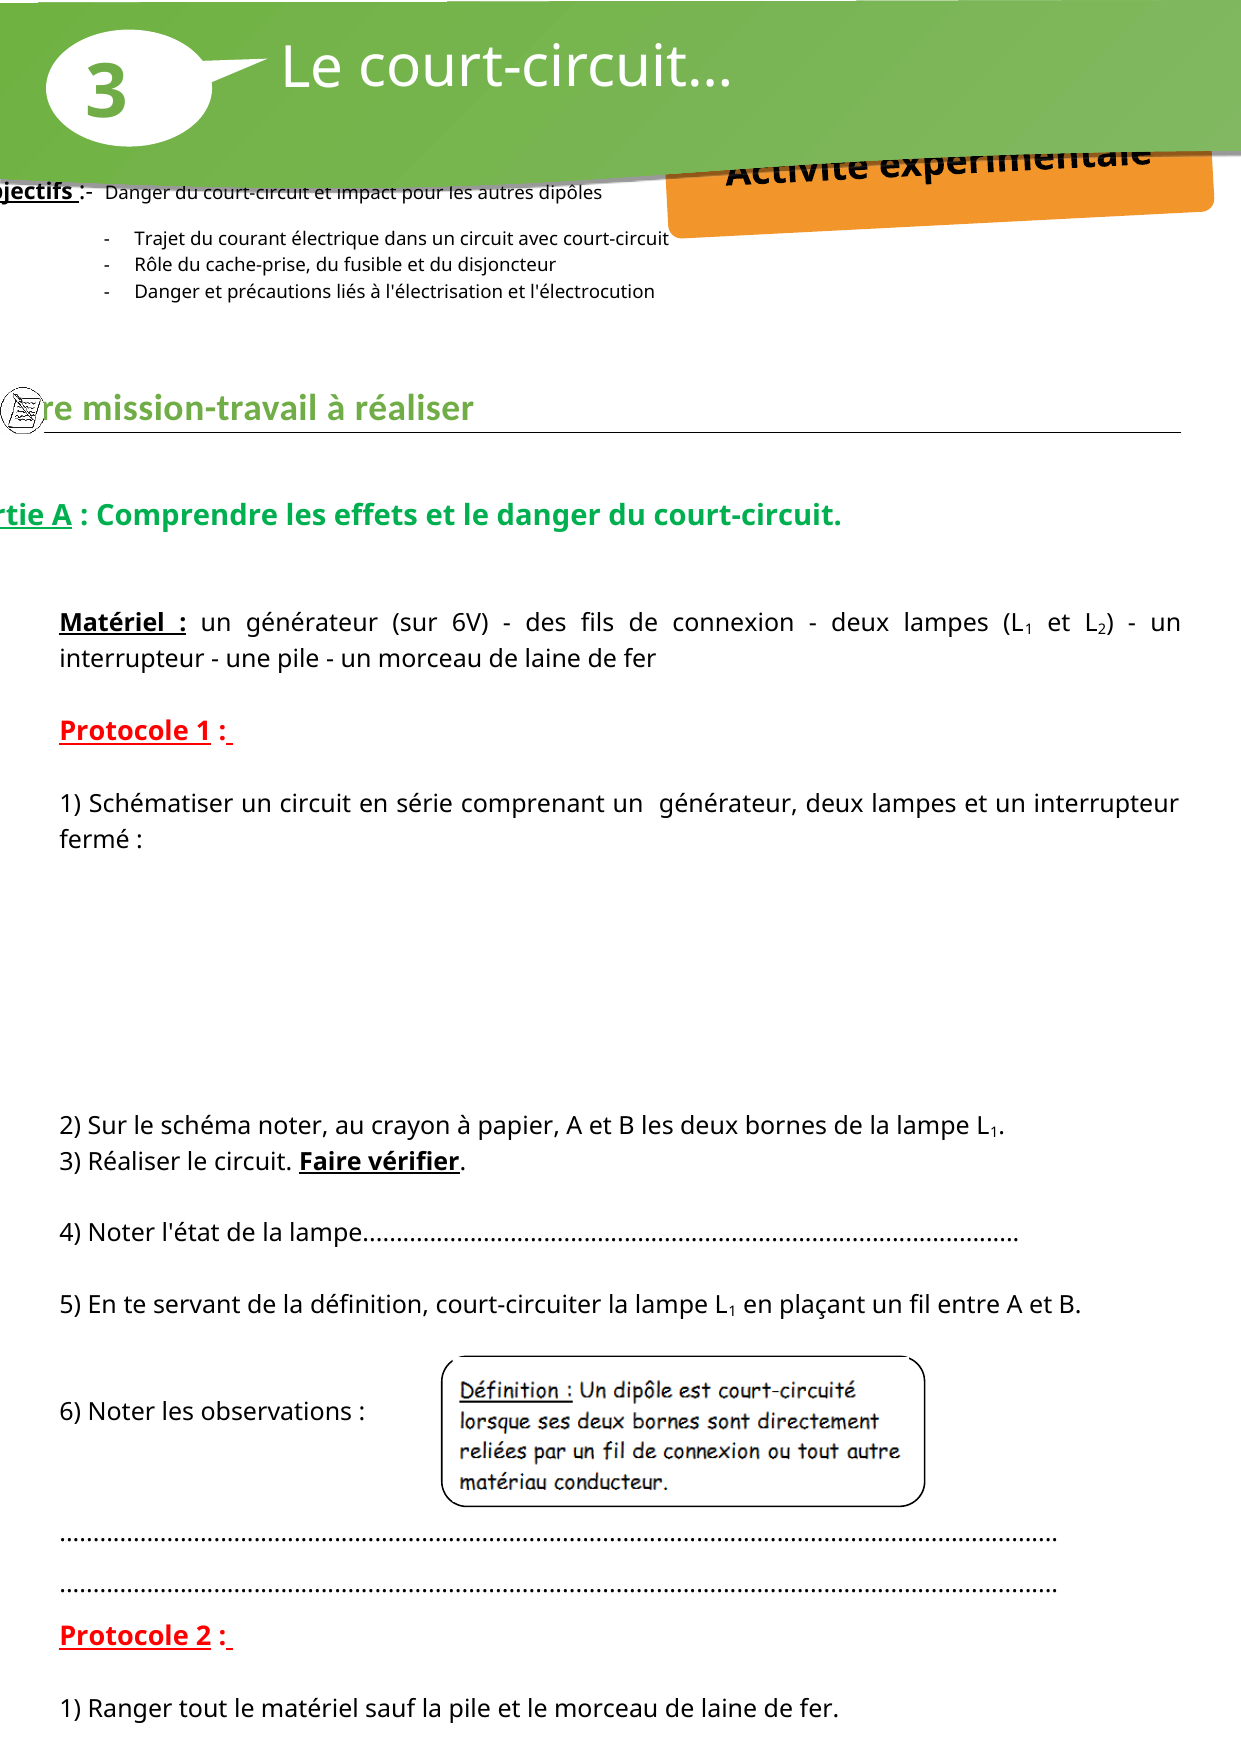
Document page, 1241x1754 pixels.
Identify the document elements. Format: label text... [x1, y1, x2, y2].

picture [452, 1357, 909, 1502]
text Matériel : un générateur (sur 6V) - des fils de connexion - deux lampes (L1 et L2) - un interrupteur - une pile - un morceau de laine de fer [59, 604, 1181, 674]
picture [0, 387, 45, 434]
list Trajet du courant électrique dans un circuit avec court-circuit [103, 225, 1181, 250]
text 4) Noter l'état de la lampe.................................................................................................. [59, 1215, 1181, 1249]
text 1) Ranger tout le matériel sauf la pile et le morceau de laine de fer. [59, 1691, 1181, 1725]
list Rôle du cache-prise, du fusible et du disjoncteur [103, 252, 1181, 277]
list Votre mission-travail à réaliser [0, 384, 1181, 432]
text [926, 1393, 1181, 1428]
text 3) Réaliser le circuit. Faire vérifier. [59, 1143, 1181, 1177]
text 2) Sur le schéma noter, au crayon à papier, A et B les deux bornes de la lampe L1. [59, 1108, 1211, 1142]
text ..................................................................................................................................................... [59, 1429, 1181, 1548]
text 1) Schématiser un circuit en série comprenant un générateur, deux lampes et un interrupteur fermé : [59, 786, 1181, 856]
text Protocole 1 : [59, 712, 1181, 749]
text 5) En te servant de la définition, court-circuiter la lampe L1 en plaçant un fil entre A et B. [59, 1286, 1181, 1320]
text ..................................................................................................................................................... [59, 1565, 1181, 1599]
list Danger et précautions liés à l'électrisation et l'électrocution [103, 278, 1181, 304]
text Partie A : Comprendre les effets et le danger du court-circuit. [0, 494, 1181, 533]
text 6) Noter les observations : [59, 1393, 440, 1428]
text Objectifs :- Danger du court-circuit et impact pour les autres dipôles [0, 181, 667, 207]
text Protocole 2 : [59, 1616, 1181, 1653]
